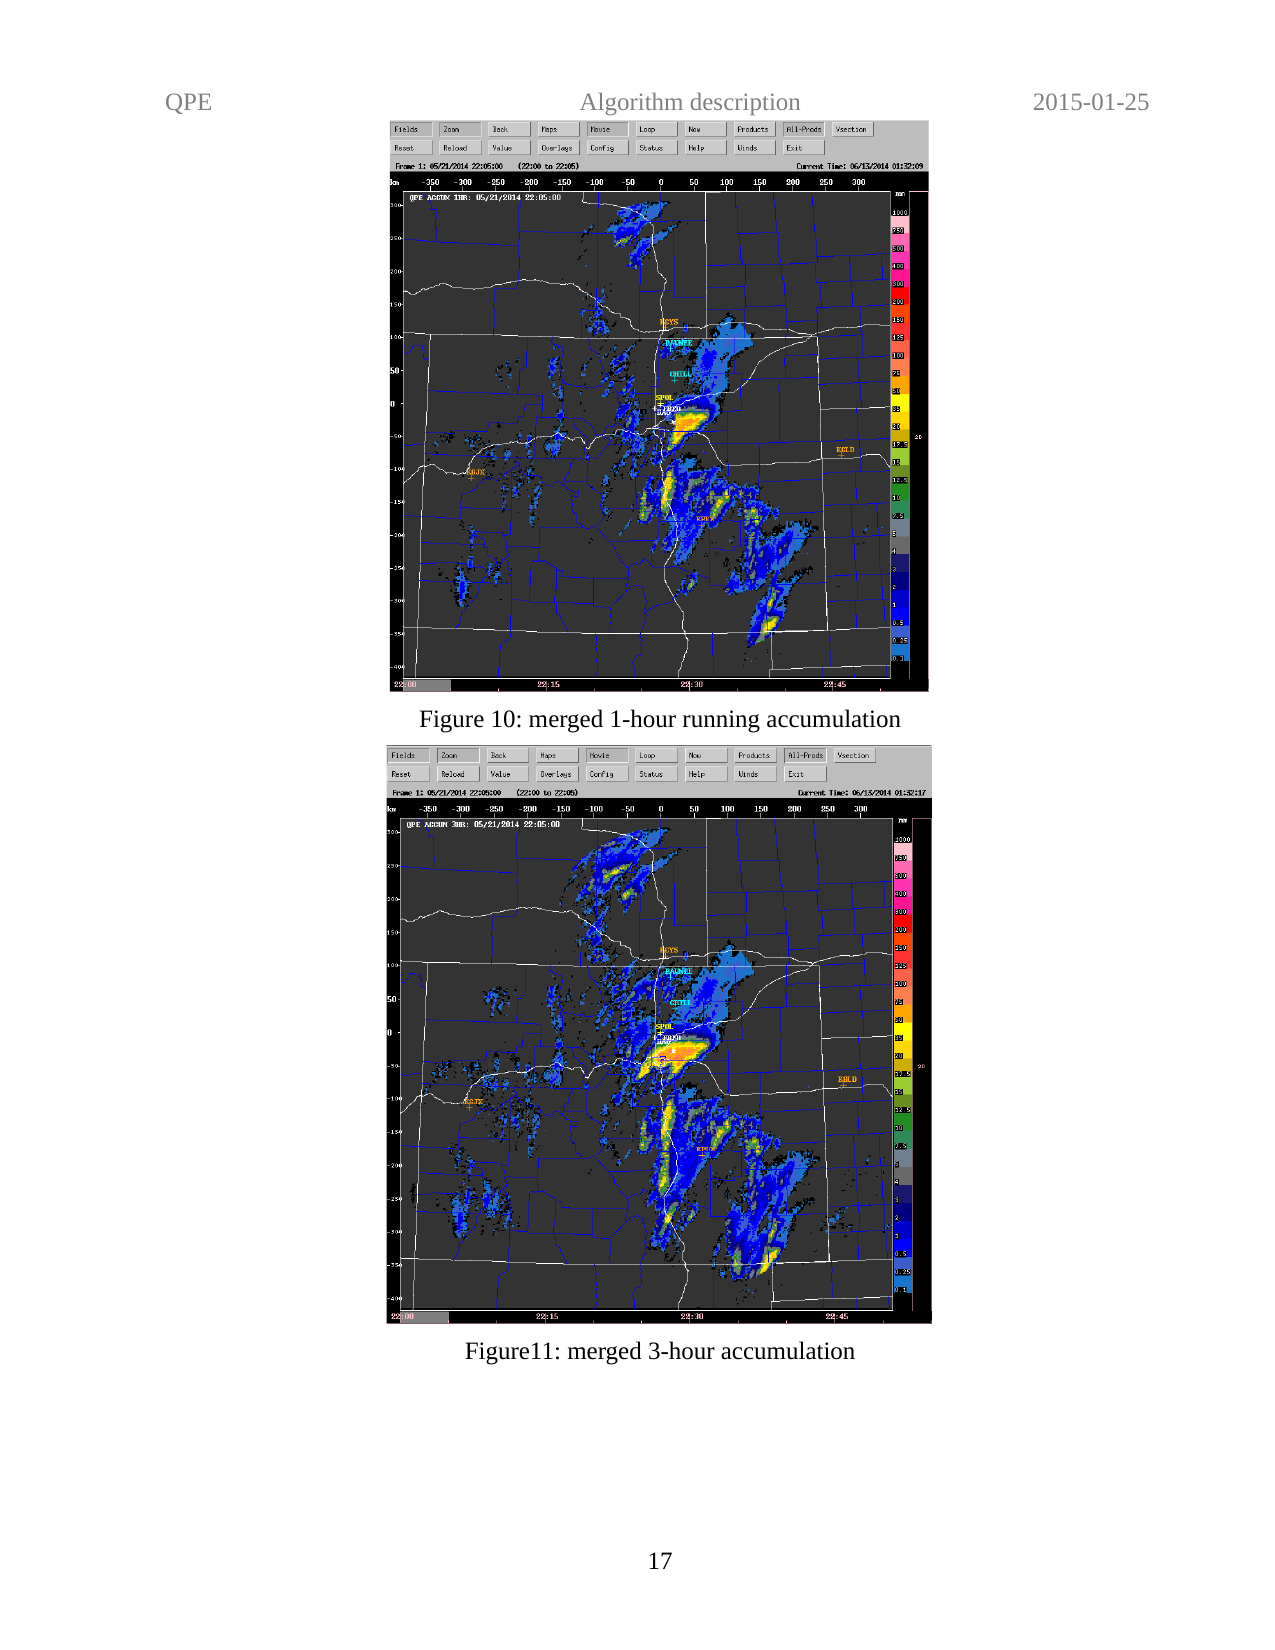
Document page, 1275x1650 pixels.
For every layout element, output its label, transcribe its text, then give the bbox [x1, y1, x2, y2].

picture [386, 745, 932, 1324]
text Figure11: merged 3-hour accumulation [165, 1336, 1155, 1365]
picture [389, 120, 929, 692]
text Figure 10: merged 1-hour running accumulation [165, 704, 1155, 733]
